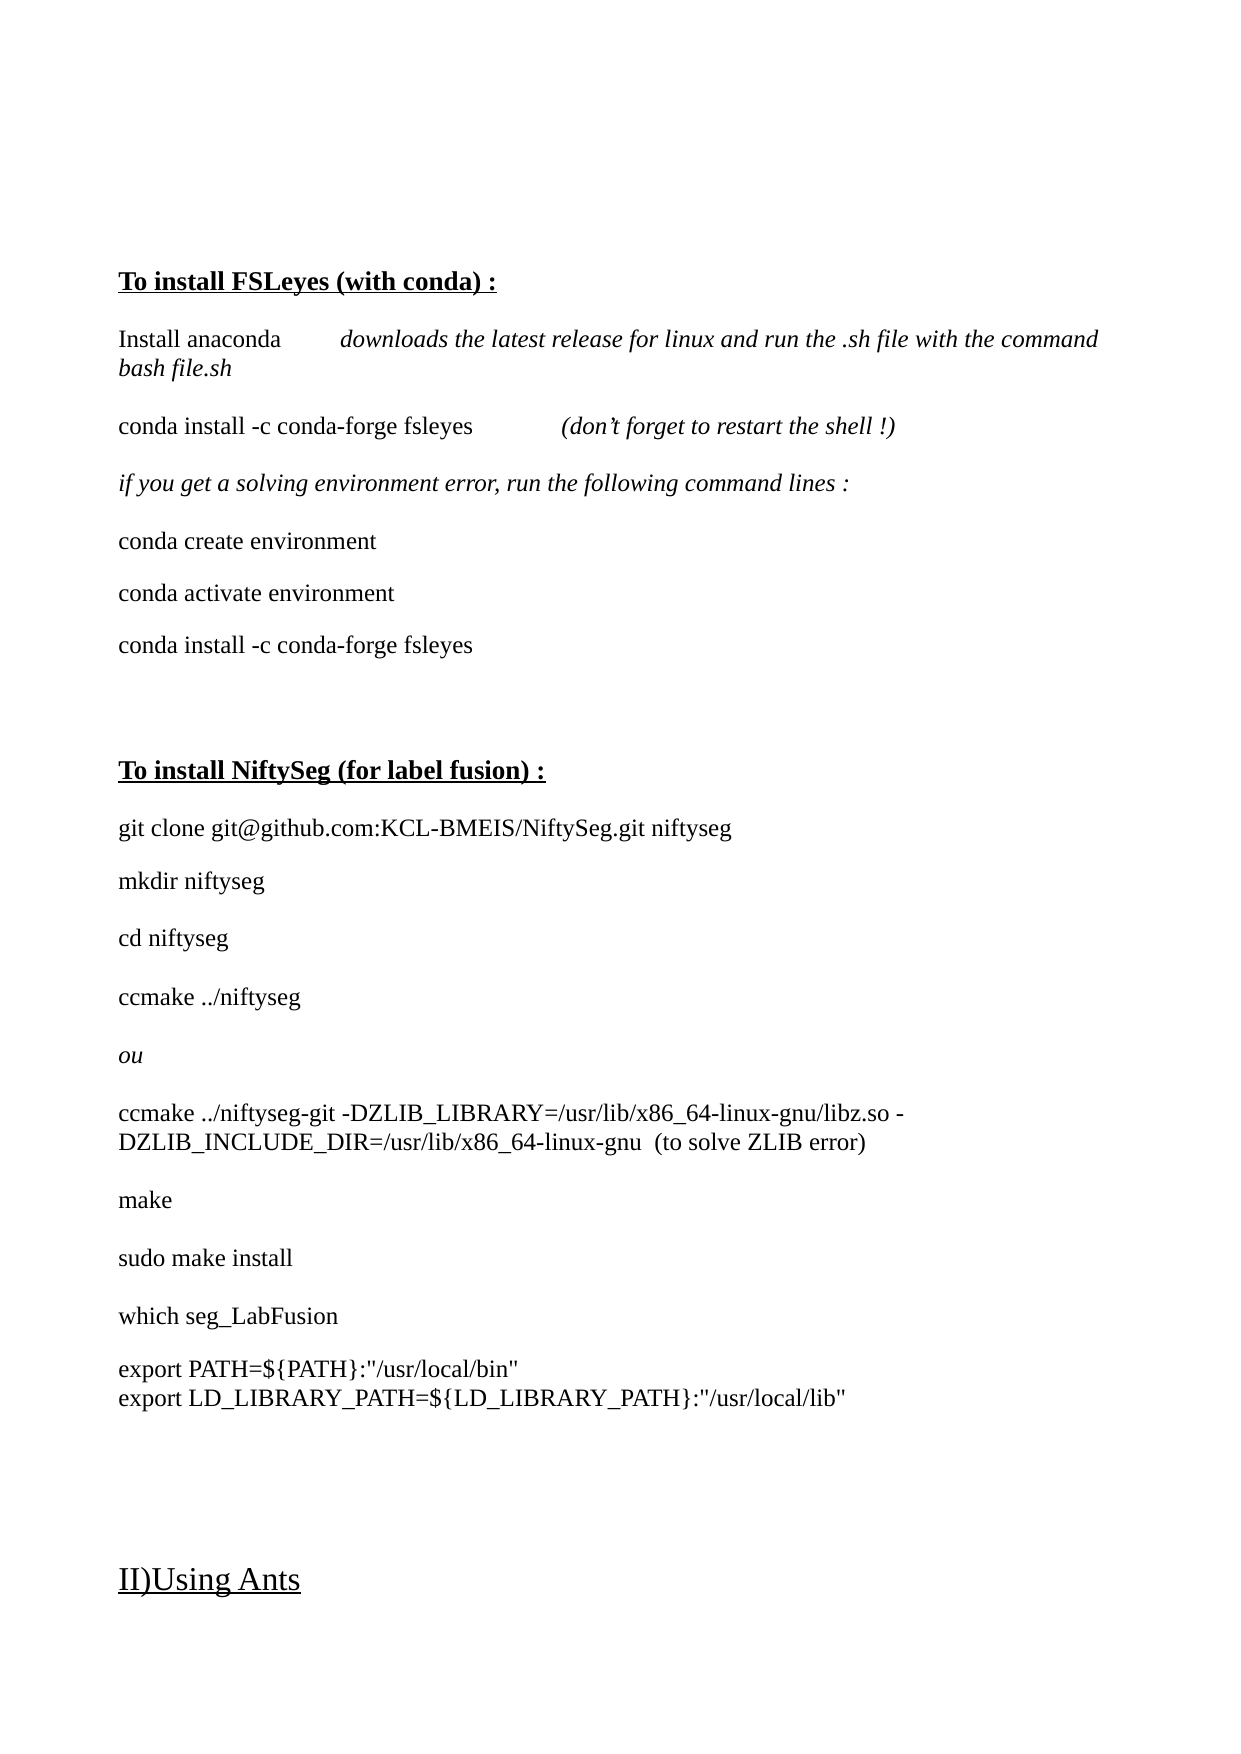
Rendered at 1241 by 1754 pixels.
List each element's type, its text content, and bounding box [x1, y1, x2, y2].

text ccmake ../niftyseg-git -DZLIB_LIBRARY=/usr/lib/x86_64-linux-gnu/libz.so -DZLIB_INCLUDE_DIR=/usr/lib/x86_64-linux-gnu (to solve ZLIB error) [118, 1098, 1122, 1156]
text II)Using Ants [118, 1559, 1122, 1597]
text conda install -c conda-forge fsleyes (don’t forget to restart the shell !) [118, 411, 1122, 439]
text ccmake ../niftyseg [118, 982, 1122, 1010]
text which seg_LabFusion [118, 1301, 1122, 1330]
text ou [118, 1040, 1122, 1068]
text Install anaconda downloads the latest release for linux and run the .sh file with the command [118, 324, 1122, 353]
text To install FSLeyes (with conda) : [118, 265, 1122, 296]
text if you get a solving environment error, run the following command lines : [118, 468, 1122, 497]
text export PATH=${PATH}:"/usr/local/bin" [118, 1354, 1122, 1383]
text bash file.sh [118, 353, 1122, 382]
text conda activate environment [118, 578, 1122, 607]
text sudo make install [118, 1243, 1122, 1272]
text git clone git@github.com:KCL-BMEIS/NiftySeg.git niftyseg [118, 813, 1122, 842]
text conda create environment [118, 526, 1122, 554]
text export LD_LIBRARY_PATH=${LD_LIBRARY_PATH}:"/usr/local/lib" [118, 1383, 1122, 1411]
text mkdir niftyseg [118, 866, 1122, 894]
text To install NiftySeg (for label fusion) : [118, 754, 1122, 785]
text cd niftyseg [118, 923, 1122, 952]
text conda install -c conda-forge fsleyes [118, 631, 1122, 659]
text make [118, 1185, 1122, 1214]
